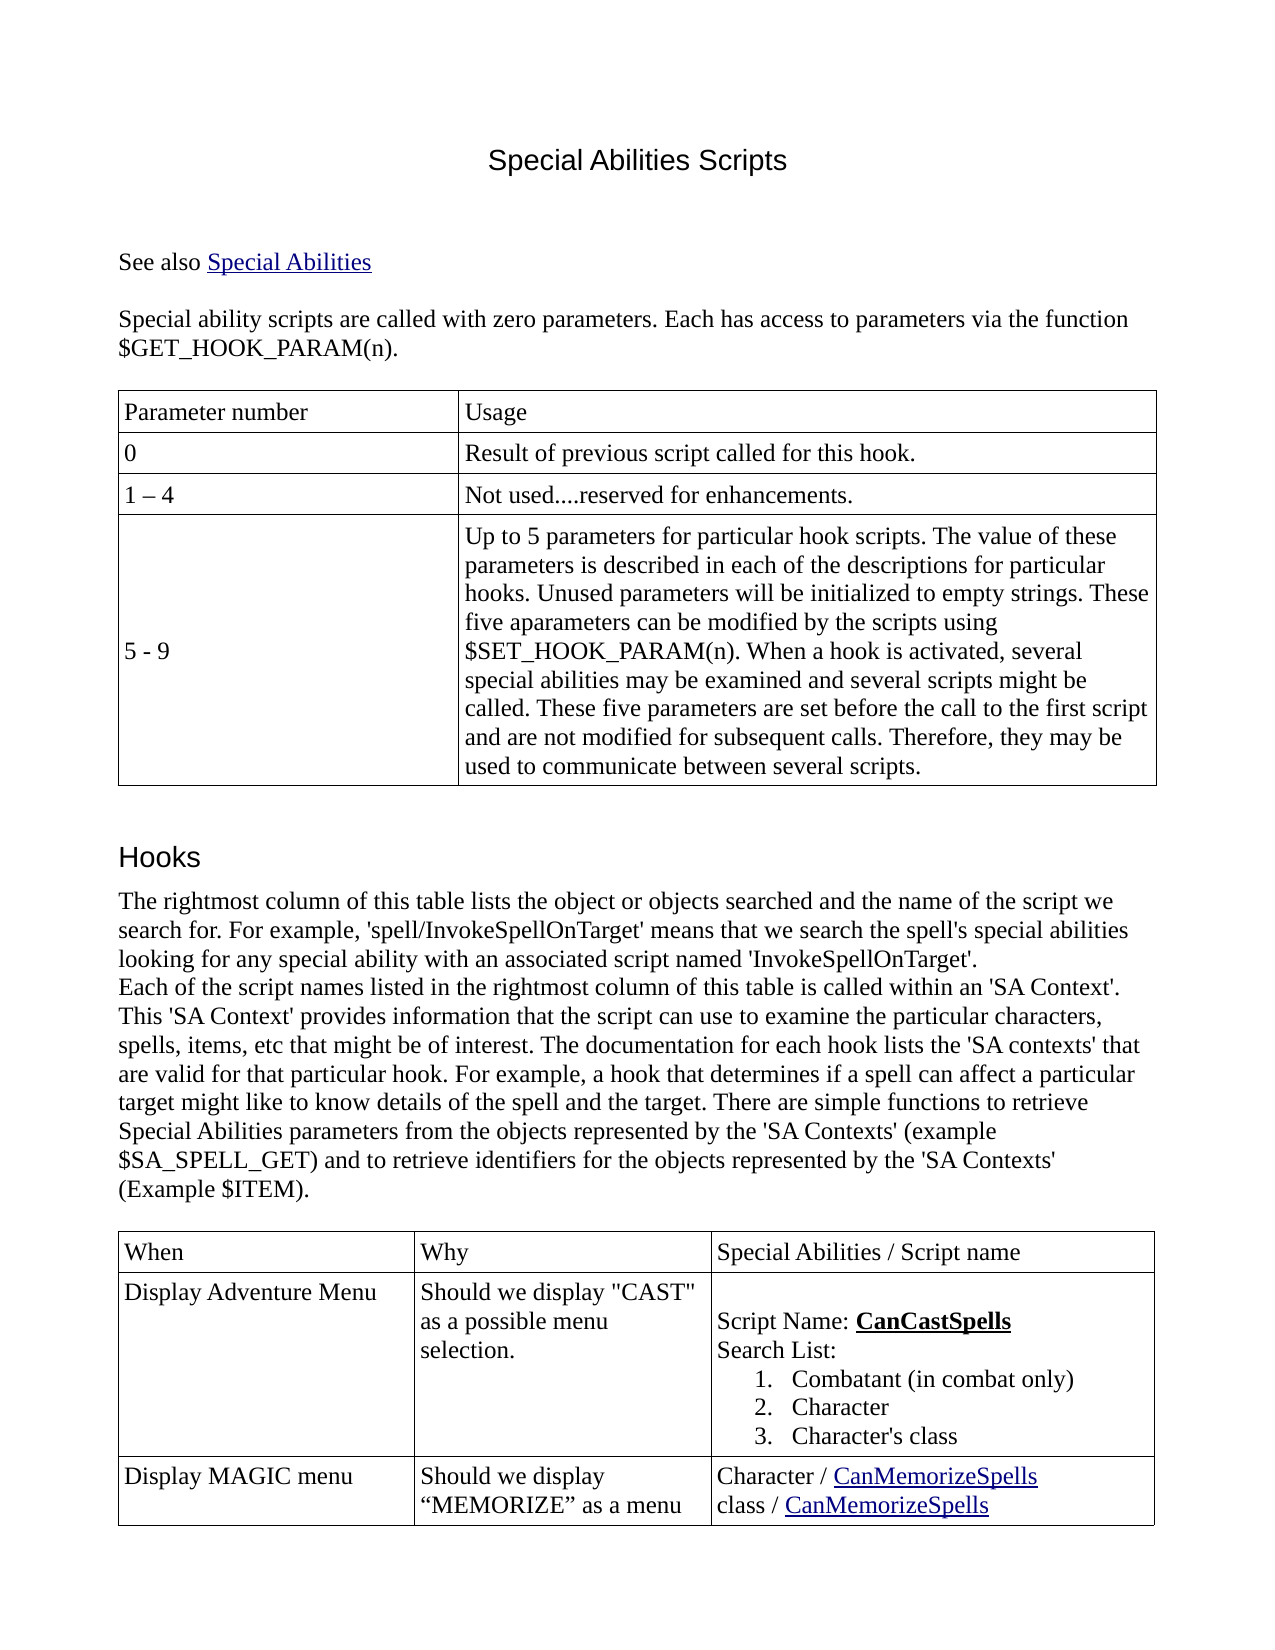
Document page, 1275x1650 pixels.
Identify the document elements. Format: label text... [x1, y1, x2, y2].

text The rightmost column of this table lists the object or objects searched and the name of the script we search for. For example, 'spell/InvokeSpellOnTarget' means that we search the spell's special abilities looking for any special ability with an associated script named 'InvokeSpellOnTarget'. [118, 886, 1157, 972]
text Special ability scripts are called with zero parameters. Each has access to parameters via the function $GET_HOOK_PARAM(n). [118, 304, 1157, 362]
table_cell 0 [119, 433, 458, 473]
text Each of the script names listed in the rightmost column of this table is called within an 'SA Context'. This 'SA Context' provides information that the script can use to examine the particular characters, spells, items, etc that might be of interest. The documentation for each hook lists the 'SA contexts' that are valid for that particular hook. For example, a hook that determines if a spell can affect a particular target might like to know details of the spell and the target. There are simple functions to retrieve Special Abilities parameters from the objects represented by the 'SA Contexts' (example $SA_SPELL_GET) and to retrieve identifiers for the objects represented by the 'SA Contexts' (Example $ITEM). [118, 972, 1157, 1202]
subtitle Hooks [118, 840, 1157, 874]
table_cell Not used....reserved for enhancements. [459, 474, 1156, 514]
table_header When [119, 1232, 414, 1272]
table_header Usage [459, 391, 1156, 432]
table_cell Script Name: CanCastSpells Search List: Combatant (in combat only) Character Character's class [712, 1273, 1154, 1456]
text See also Special Abilities [118, 247, 1157, 275]
table_cell Result of previous script called for this hook. [459, 433, 1156, 473]
table_cell Display Adventure Menu [119, 1273, 414, 1456]
table_cell Should we display “MEMORIZE” as a menu [415, 1457, 711, 1525]
subtitle Special Abilities Scripts [118, 143, 1157, 177]
table_header Why [415, 1232, 711, 1272]
table_cell Character / CanMemorizeSpells class / CanMemorizeSpells [712, 1457, 1154, 1525]
table_cell Up to 5 parameters for particular hook scripts. The value of these parameters is described in each of the descriptions for particular hooks. Unused parameters will be initialized to empty strings. These five aparameters can be modified by the scripts using $SET_HOOK_PARAM(n). When a hook is activated, several special abilities may be examined and several scripts might be called. These five parameters are set before the call to the first script and are not modified for subsequent calls. Therefore, they may be used to communicate between several scripts. [459, 515, 1156, 785]
table_cell 5 - 9 [119, 515, 458, 785]
table_header Parameter number [119, 391, 458, 432]
table_cell Should we display "CAST" as a possible menu selection. [415, 1273, 711, 1456]
table_cell 1 – 4 [119, 474, 458, 514]
table_header Special Abilities / Script name [712, 1232, 1154, 1272]
table_cell Display MAGIC menu [119, 1457, 414, 1525]
